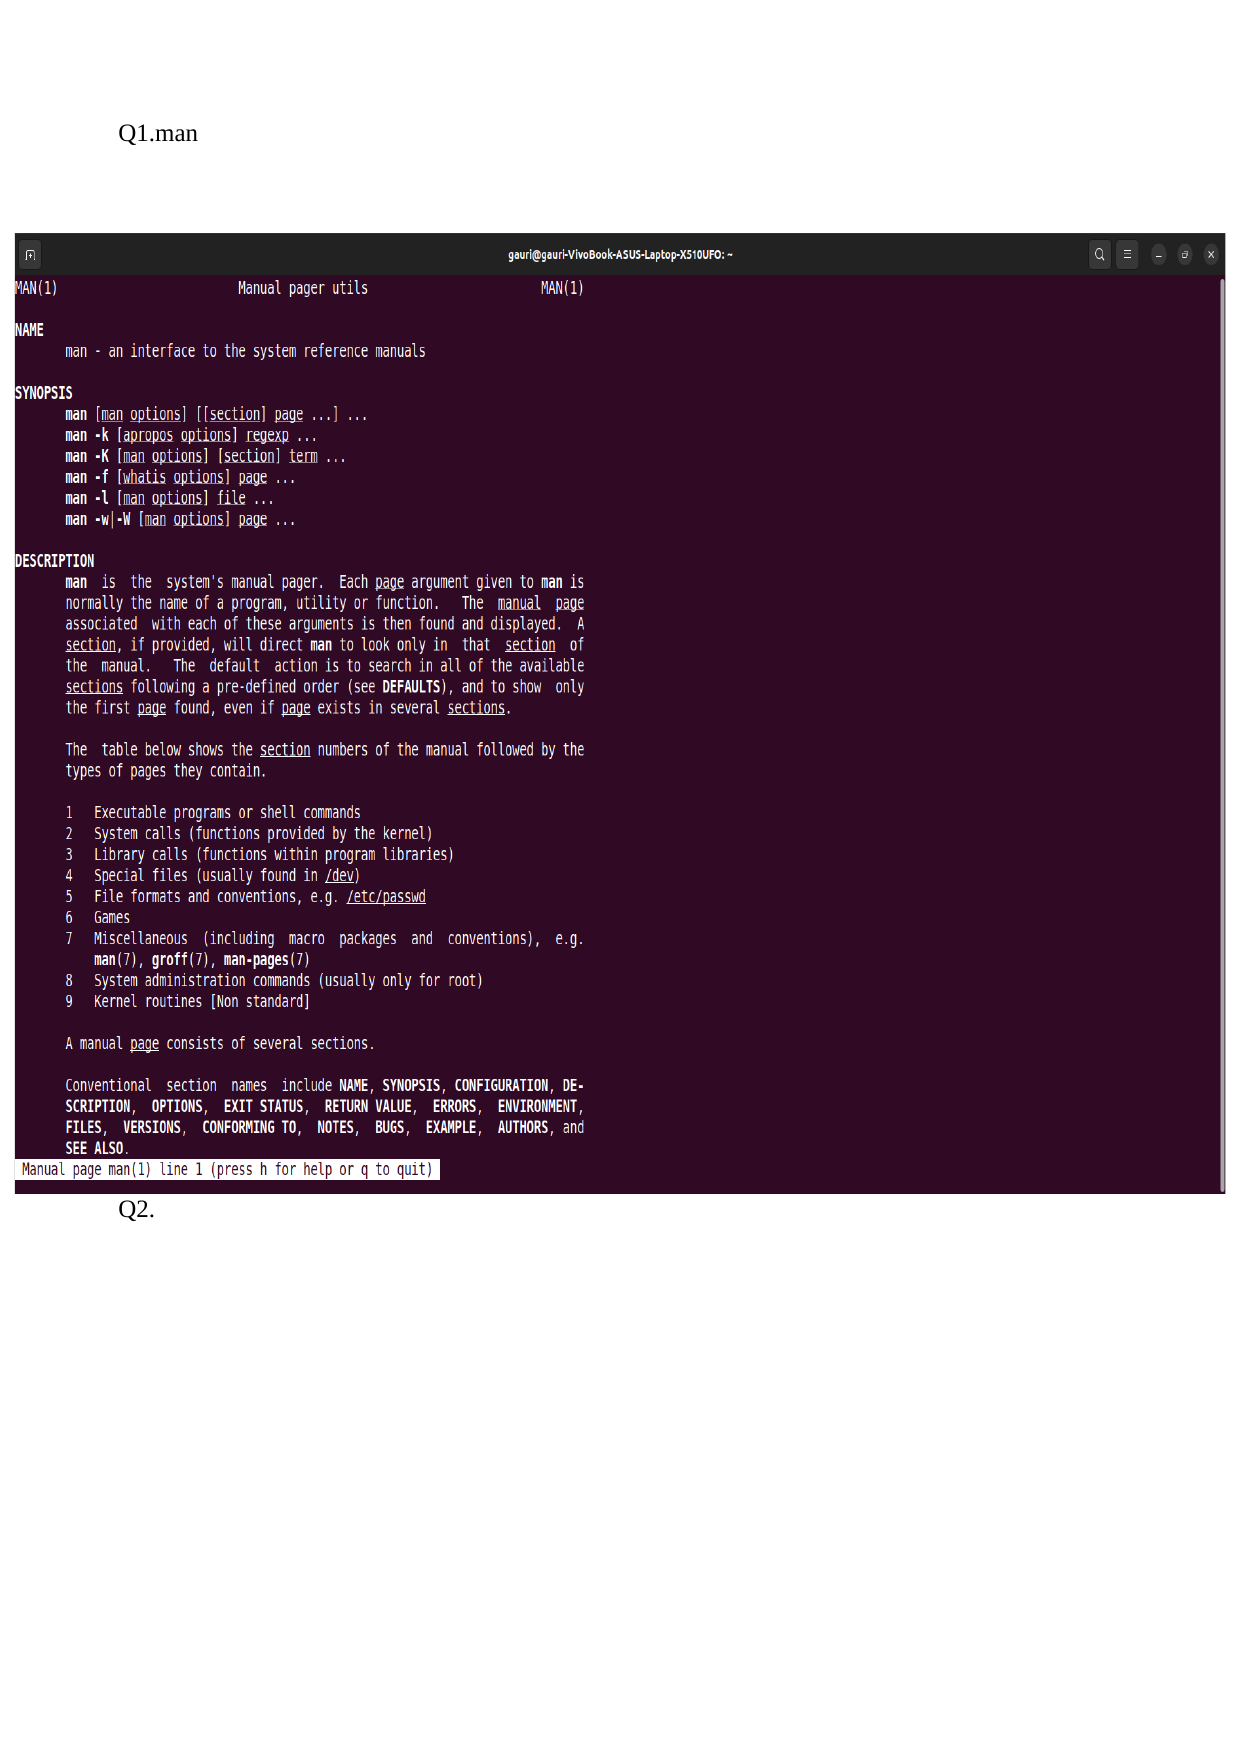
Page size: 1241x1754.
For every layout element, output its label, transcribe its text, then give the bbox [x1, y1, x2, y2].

picture [14, 233, 1226, 1194]
text Q1.man [118, 118, 1122, 147]
text Q2. [118, 1194, 1122, 1222]
